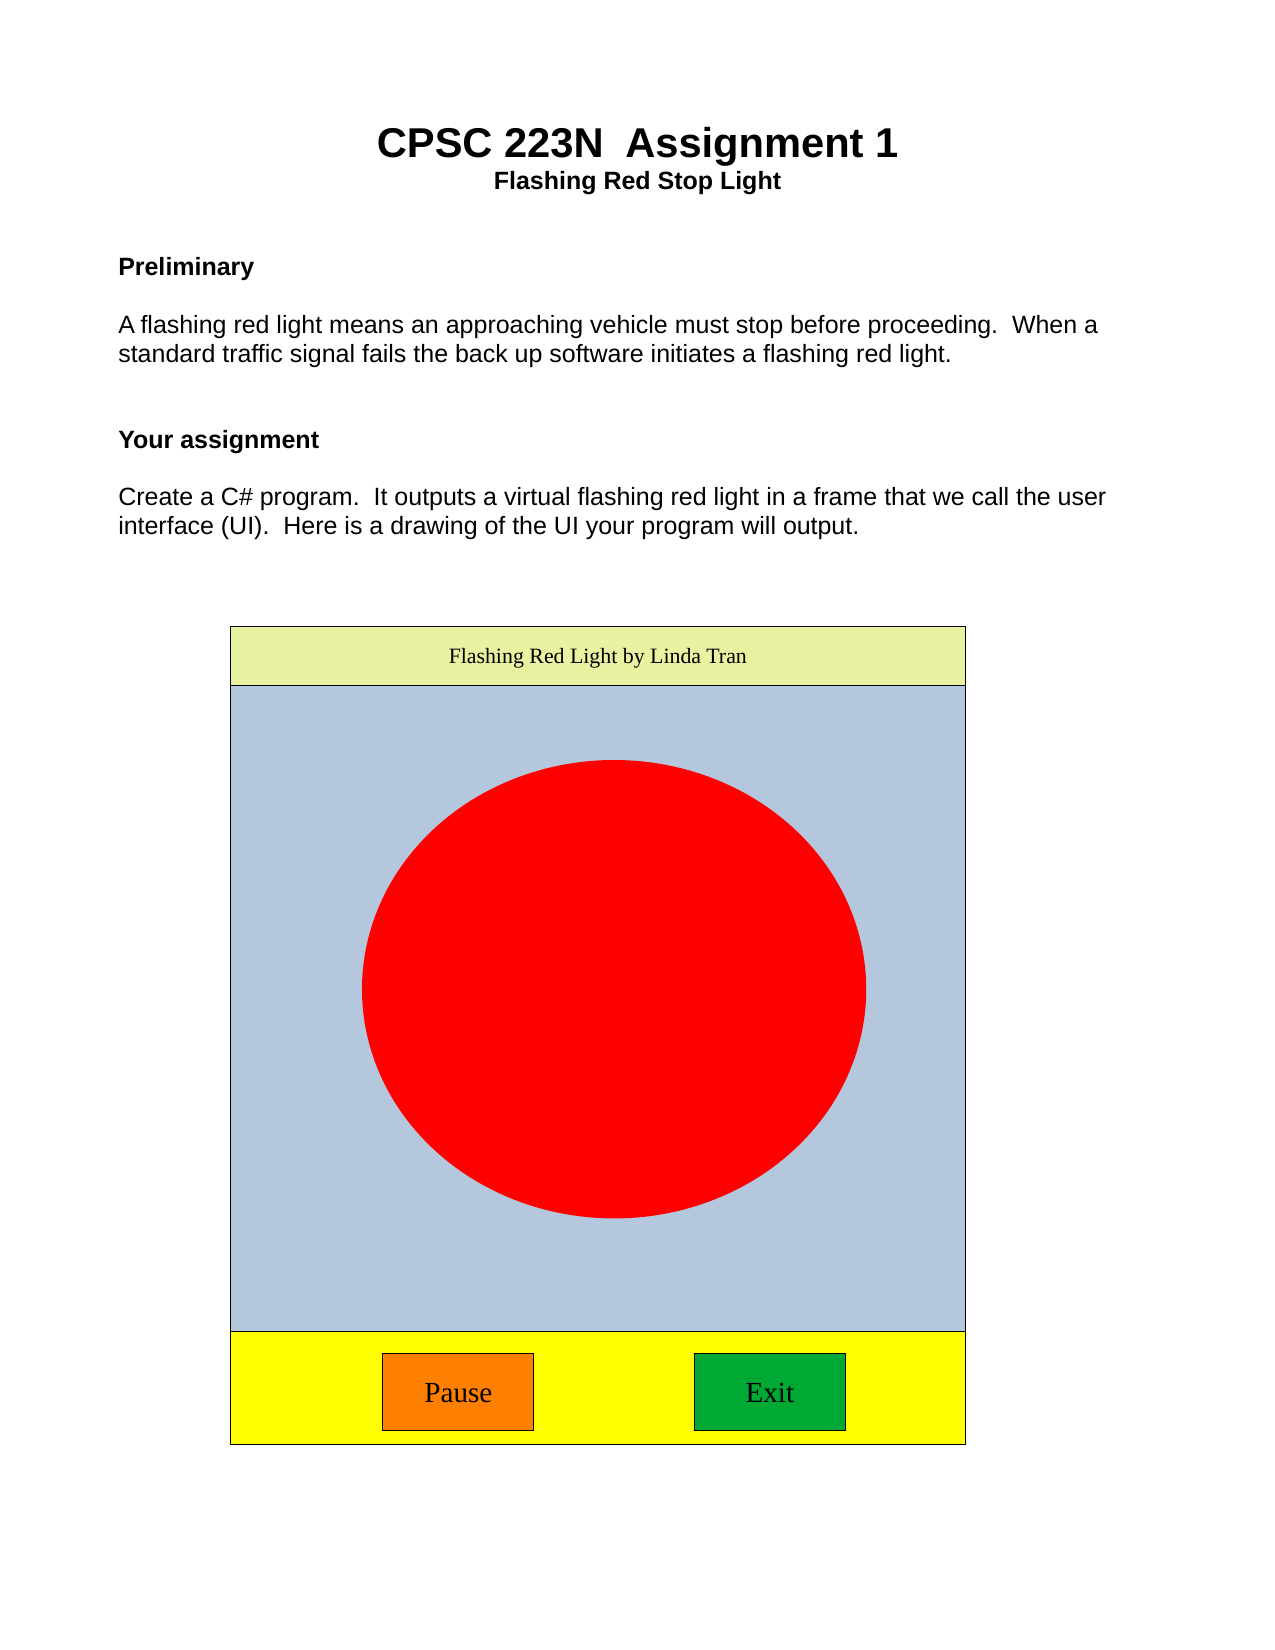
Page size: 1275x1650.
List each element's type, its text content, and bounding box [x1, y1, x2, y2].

text CPSC 223N Assignment 1 [118, 118, 1157, 166]
text Preliminary [118, 252, 1157, 281]
text Your assignment [118, 425, 1157, 453]
text Flashing Red Stop Light [118, 166, 1157, 195]
text A flashing red light means an approaching vehicle must stop before proceeding. When a standard traffic signal fails the back up software initiates a flashing red light. [118, 310, 1157, 367]
text Create a C# program. It outputs a virtual flashing red light in a frame that we call the user interface (UI). Here is a drawing of the UI your program will output. [118, 482, 1157, 540]
